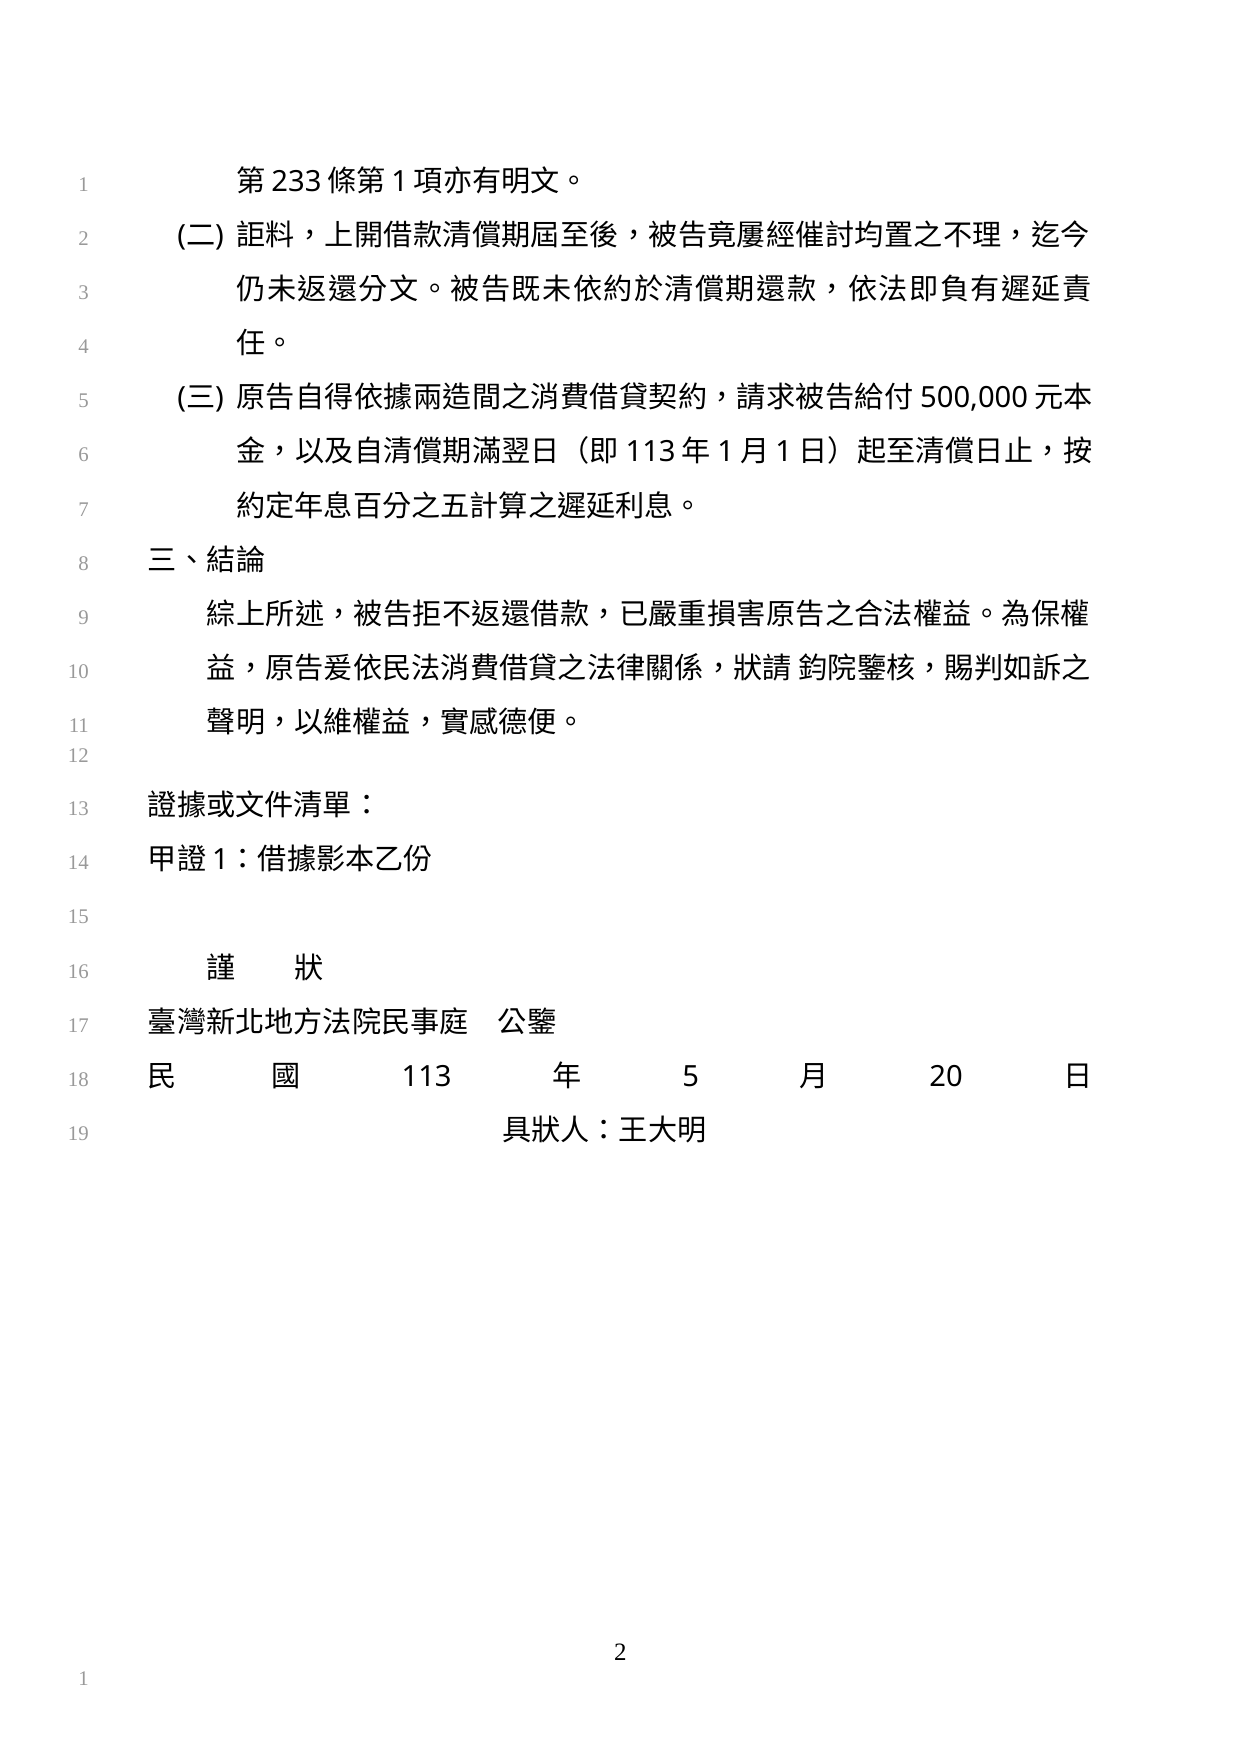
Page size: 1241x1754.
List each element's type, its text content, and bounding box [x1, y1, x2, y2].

list 原告自得依據兩造間之消費借貸契約，請求被告給付500,000元本金，以及自清償期滿翌日（即113年1月1日）起至清償日止，按約定年息百分之五計算之遲延利息。 [177, 364, 1093, 527]
text 臺灣新北地方法院民事庭 公鑒 [148, 989, 1093, 1043]
text 謹狀 [207, 935, 1093, 989]
subtitle 結論 [148, 527, 1093, 581]
text 具狀人：王大明 [502, 1097, 1093, 1151]
list 第233條第1項亦有明文。 [177, 148, 1093, 202]
text 證據或文件清單： [148, 772, 1093, 826]
text 甲證1：借據影本乙份 [148, 826, 1093, 881]
text 民國113年5月20日 [148, 1043, 1093, 1097]
list 詎料，上開借款清償期屆至後，被告竟屢經催討均置之不理，迄今仍未返還分文。被告既未依約於清償期還款，依法即負有遲延責任。 [177, 202, 1093, 364]
text 綜上所述，被告拒不返還借款，已嚴重損害原告之合法權益。為保權益，原告爰依民法消費借貸之法律關係，狀請 鈞院鑒核，賜判如訴之聲明，以維權益，實感德便。 [207, 581, 1093, 743]
